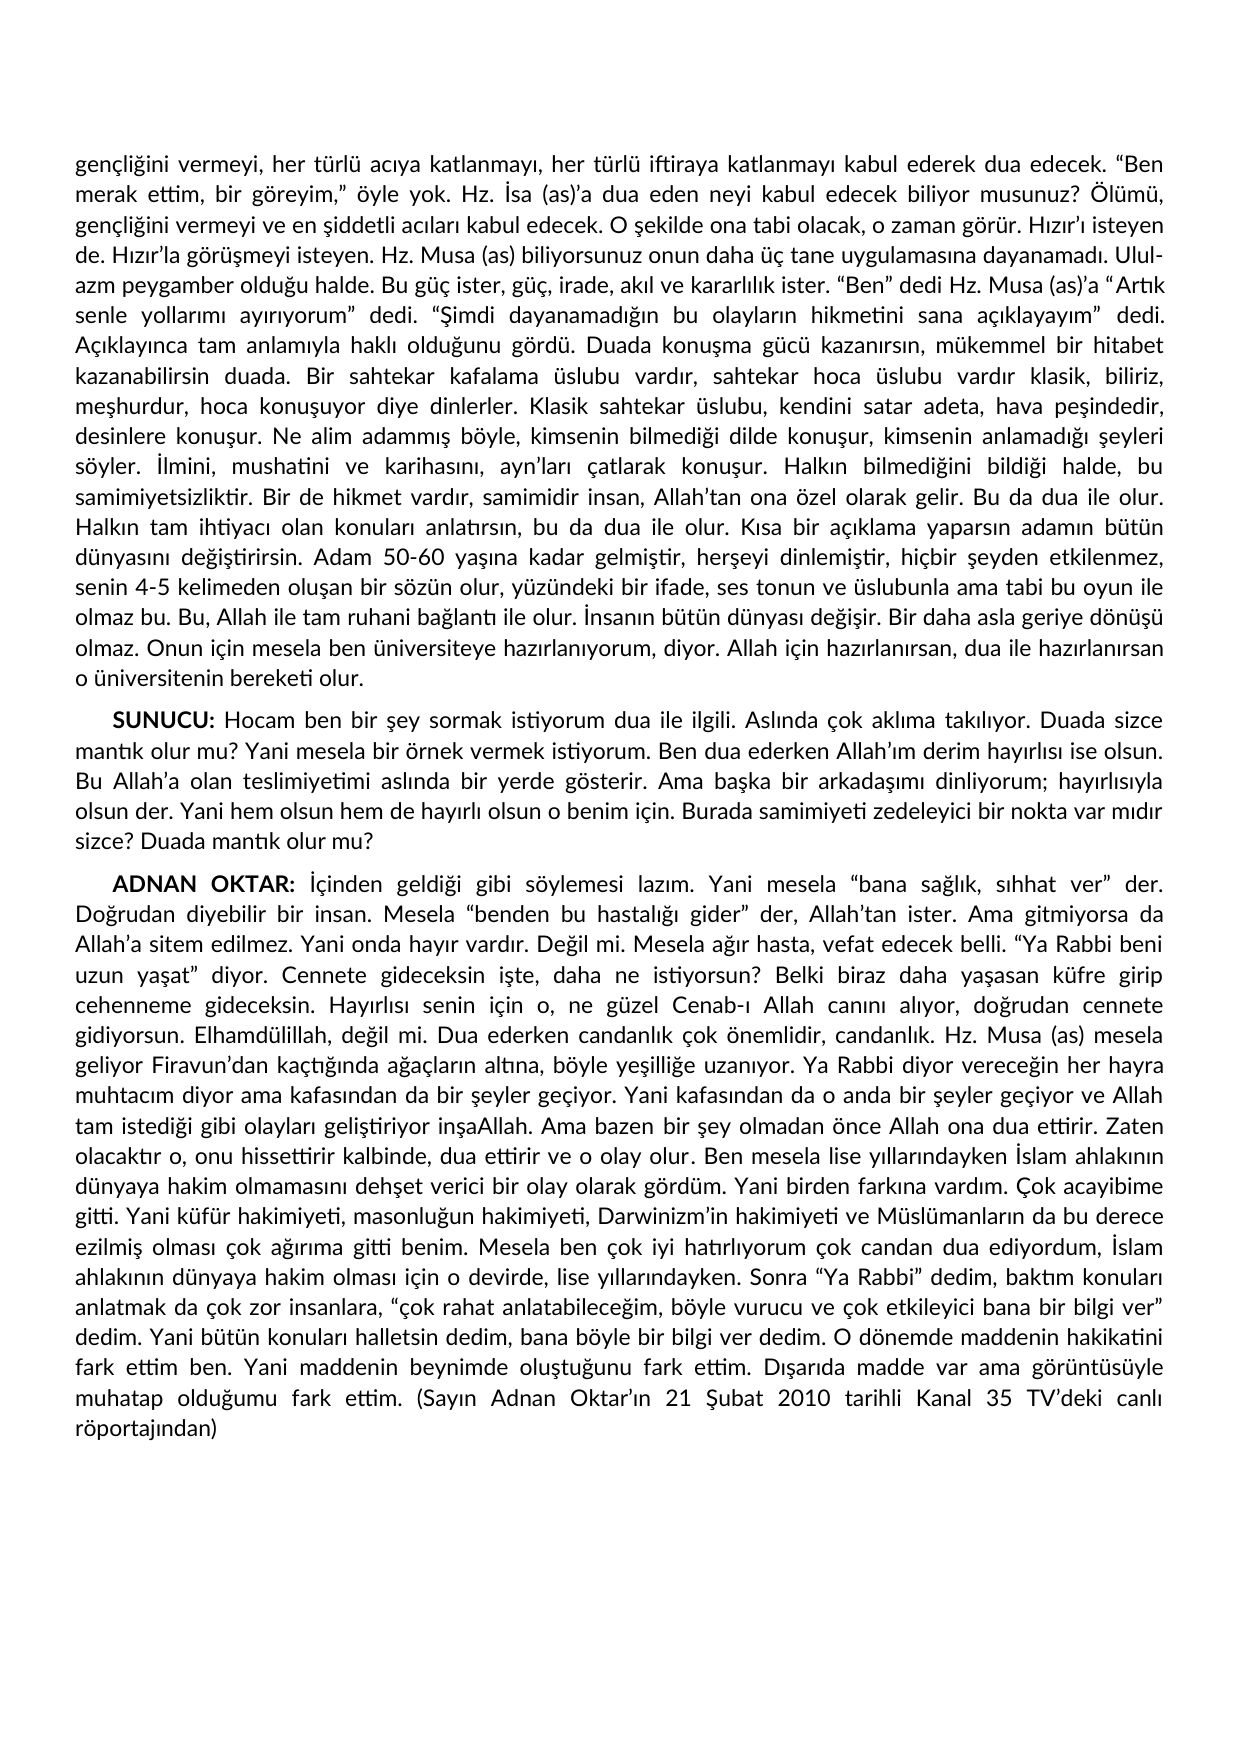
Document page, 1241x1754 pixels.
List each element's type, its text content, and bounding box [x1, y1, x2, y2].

text SUNUCU: Hocam ben bir şey sormak istiyorum dua ile ilgili. Aslında çok aklıma takılıyor. Duada sizce mantık olur mu? Yani mesela bir örnek vermek istiyorum. Ben dua ederken Allah’ım derim hayırlısı ise olsun. Bu Allah’a olan teslimiyetimi aslında bir yerde gösterir. Ama başka bir arkadaşımı dinliyorum; hayırlısıyla olsun der. Yani hem olsun hem de hayırlı olsun o benim için. Burada samimiyeti zedeleyici bir nokta var mıdır sizce? Duada mantık olur mu? [75, 706, 1165, 854]
text gençliğini vermeyi, her türlü acıya katlanmayı, her türlü iftiraya katlanmayı kabul ederek dua edecek. “Ben merak ettim, bir göreyim,” öyle yok. Hz. İsa (as)’a dua eden neyi kabul edecek biliyor musunuz? Ölümü, gençliğini vermeyi ve en şiddetli acıları kabul edecek. O şekilde ona tabi olacak, o zaman görür. Hızır’ı isteyen de. Hızır’la görüşmeyi isteyen. Hz. Musa (as) biliyorsunuz onun daha üç tane uygulamasına dayanamadı. Ulul-azm peygamber olduğu halde. Bu güç ister, güç, irade, akıl ve kararlılık ister. “Ben” dedi Hz. Musa (as)’a “Artık senle yollarımı ayırıyorum” dedi. “Şimdi dayanamadığın bu olayların hikmetini sana açıklayayım” dedi. Açıklayınca tam anlamıyla haklı olduğunu gördü. Duada konuşma gücü kazanırsın, mükemmel bir hitabet kazanabilirsin duada. Bir sahtekar kafalama üslubu vardır, sahtekar hoca üslubu vardır klasik, biliriz, meşhurdur, hoca konuşuyor diye dinlerler. Klasik sahtekar üslubu, kendini satar adeta, hava peşindedir, desinlere konuşur. Ne alim adammış böyle, kimsenin bilmediği dilde konuşur, kimsenin anlamadığı şeyleri söyler. İlmini, mushatini ve karihasını, ayn’ları çatlarak konuşur. Halkın bilmediğini bildiği halde, bu samimiyetsizliktir. Bir de hikmet vardır, samimidir insan, Allah’tan ona özel olarak gelir. Bu da dua ile olur. Halkın tam ihtiyacı olan konuları anlatırsın, bu da dua ile olur. Kısa bir açıklama yaparsın adamın bütün dünyasını değiştirirsin. Adam 50-60 yaşına kadar gelmiştir, herşeyi dinlemiştir, hiçbir şeyden etkilenmez, senin 4-5 kelimeden oluşan bir sözün olur, yüzündeki bir ifade, ses tonun ve üslubunla ama tabi bu oyun ile olmaz bu. Bu, Allah ile tam ruhani bağlantı ile olur. İnsanın bütün dünyası değişir. Bir daha asla geriye dönüşü olmaz. Onun için mesela ben üniversiteye hazırlanıyorum, diyor. Allah için hazırlanırsan, dua ile hazırlanırsan o üniversitenin bereketi olur. [75, 150, 1165, 691]
text ADNAN OKTAR: İçinden geldiği gibi söylemesi lazım. Yani mesela “bana sağlık, sıhhat ver” der. Doğrudan diyebilir bir insan. Mesela “benden bu hastalığı gider” der, Allah’tan ister. Ama gitmiyorsa da Allah’a sitem edilmez. Yani onda hayır vardır. Değil mi. Mesela ağır hasta, vefat edecek belli. “Ya Rabbi beni uzun yaşat” diyor. Cennete gideceksin işte, daha ne istiyorsun? Belki biraz daha yaşasan küfre girip cehenneme gideceksin. Hayırlısı senin için o, ne güzel Cenab-ı Allah canını alıyor, doğrudan cennete gidiyorsun. Elhamdülillah, değil mi. Dua ederken candanlık çok önemlidir, candanlık. Hz. Musa (as) mesela geliyor Firavun’dan kaçtığında ağaçların altına, böyle yeşilliğe uzanıyor. Ya Rabbi diyor vereceğin her hayra muhtacım diyor ama kafasından da bir şeyler geçiyor. Yani kafasından da o anda bir şeyler geçiyor ve Allah tam istediği gibi olayları geliştiriyor inşaAllah. Ama bazen bir şey olmadan önce Allah ona dua ettirir. Zaten olacaktır o, onu hissettirir kalbinde, dua ettirir ve o olay olur. Ben mesela lise yıllarındayken İslam ahlakının dünyaya hakim olmamasını dehşet verici bir olay olarak gördüm. Yani birden farkına vardım. Çok acayibime gitti. Yani küfür hakimiyeti, masonluğun hakimiyeti, Darwinizm’in hakimiyeti ve Müslümanların da bu derece ezilmiş olması çok ağırıma gitti benim. Mesela ben çok iyi hatırlıyorum çok candan dua ediyordum, İslam ahlakının dünyaya hakim olması için o devirde, lise yıllarındayken. Sonra “Ya Rabbi” dedim, baktım konuları anlatmak da çok zor insanlara, “çok rahat anlatabileceğim, böyle vurucu ve çok etkileyici bana bir bilgi ver” dedim. Yani bütün konuları halletsin dedim, bana böyle bir bilgi ver dedim. O dönemde maddenin hakikatini fark ettim ben. Yani maddenin beynimde oluştuğunu fark ettim. Dışarıda madde var ama görüntüsüyle muhatap olduğumu fark ettim. (Sayın Adnan Oktar’ın 21 Şubat 2010 tarihli Kanal 35 TV’deki canlı röportajından) [75, 870, 1165, 1441]
